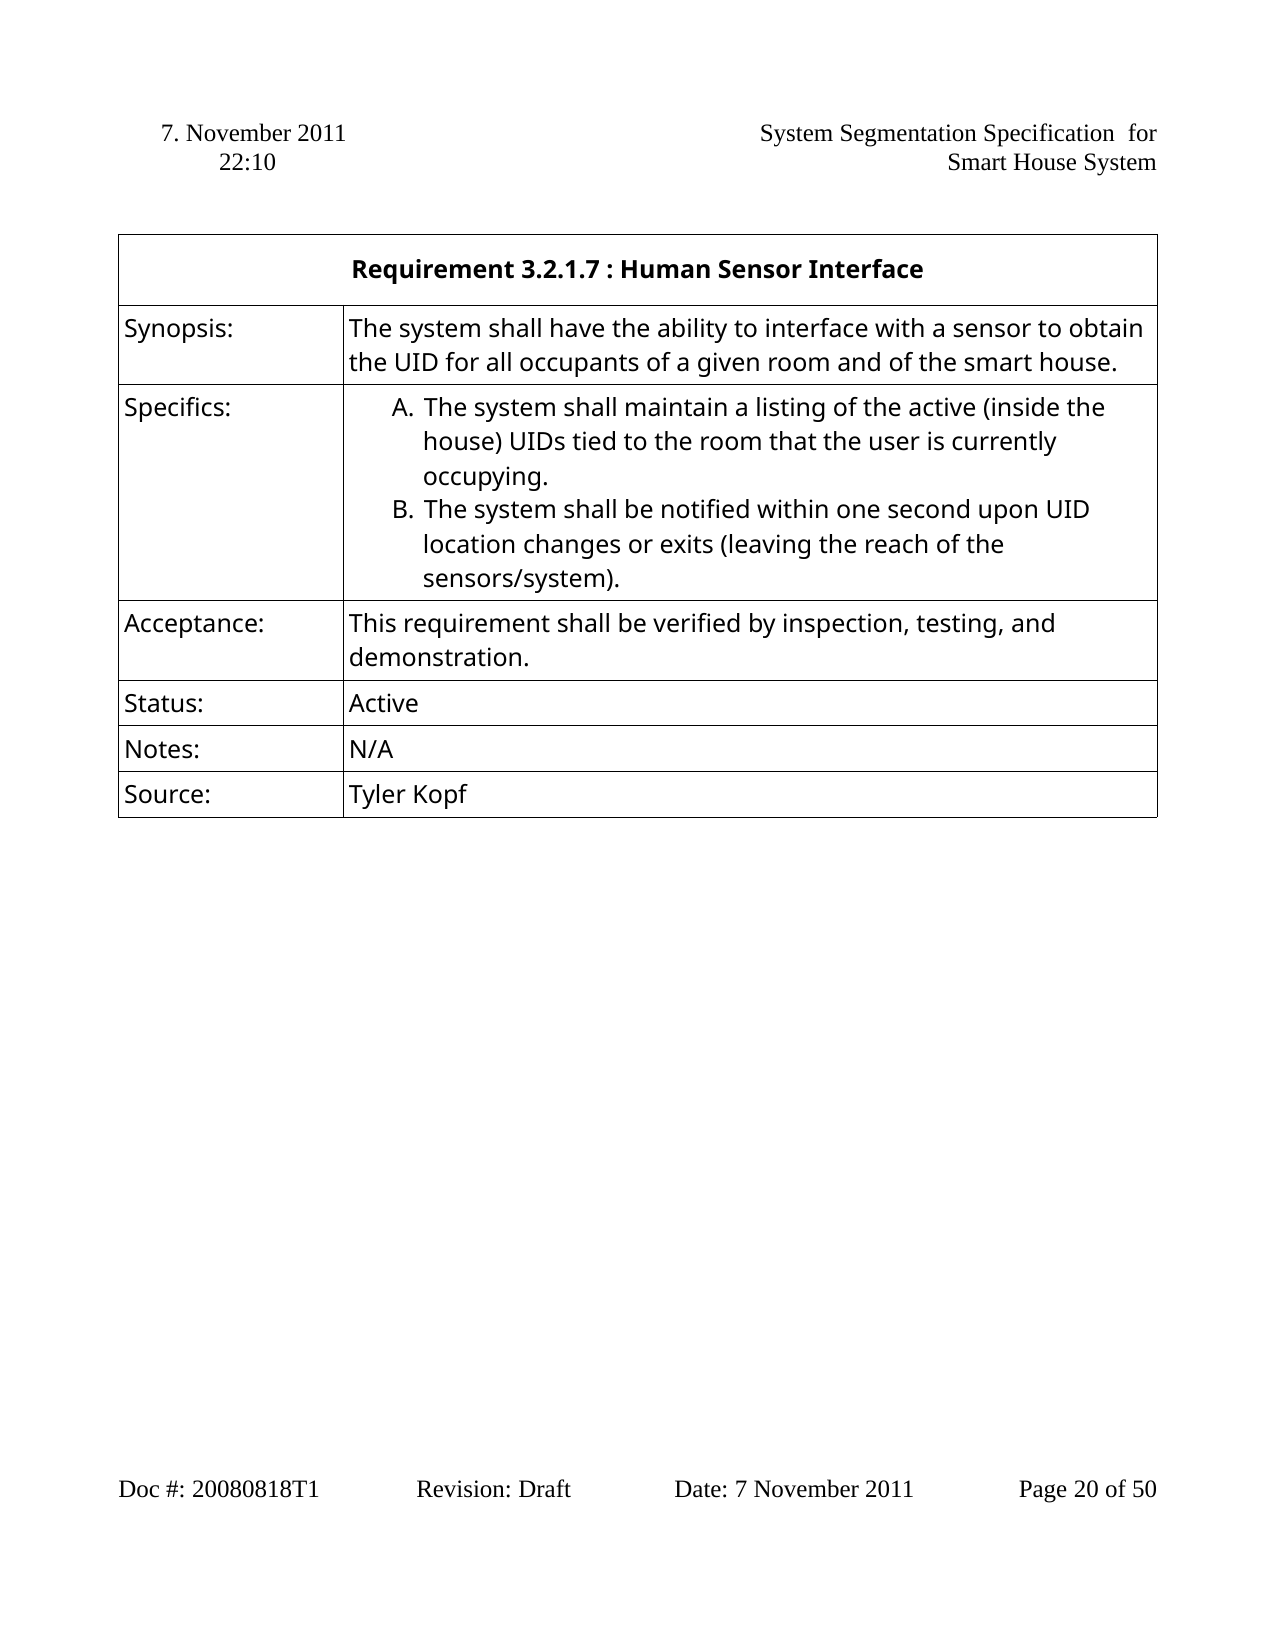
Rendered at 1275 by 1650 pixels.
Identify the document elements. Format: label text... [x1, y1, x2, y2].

table_cell Notes: [119, 726, 343, 771]
table_cell The system shall have the ability to interface with a sensor to obtain the UID for all occupants of a given room and of the smart house. [344, 306, 1157, 384]
table_cell Status: [119, 681, 343, 725]
table_cell The system shall maintain a listing of the active (inside the house) UIDs tied to the room that the user is currently occupying. The system shall be notified within one second upon UID location changes or exits (leaving the reach of the sensors/system). [344, 385, 1157, 600]
table_header Requirement 3.2.1.7 : Human Sensor Interface [119, 235, 1157, 304]
table_cell Specifics: [119, 385, 343, 600]
table_cell Acceptance: [119, 601, 343, 680]
table_cell This requirement shall be verified by inspection, testing, and demonstration. [344, 601, 1157, 680]
table_cell N/A [344, 726, 1157, 771]
table_cell Tyler Kopf [344, 772, 1157, 817]
table_cell Source: [119, 772, 343, 817]
table_cell Active [344, 681, 1157, 725]
table_cell Synopsis: [119, 306, 343, 384]
